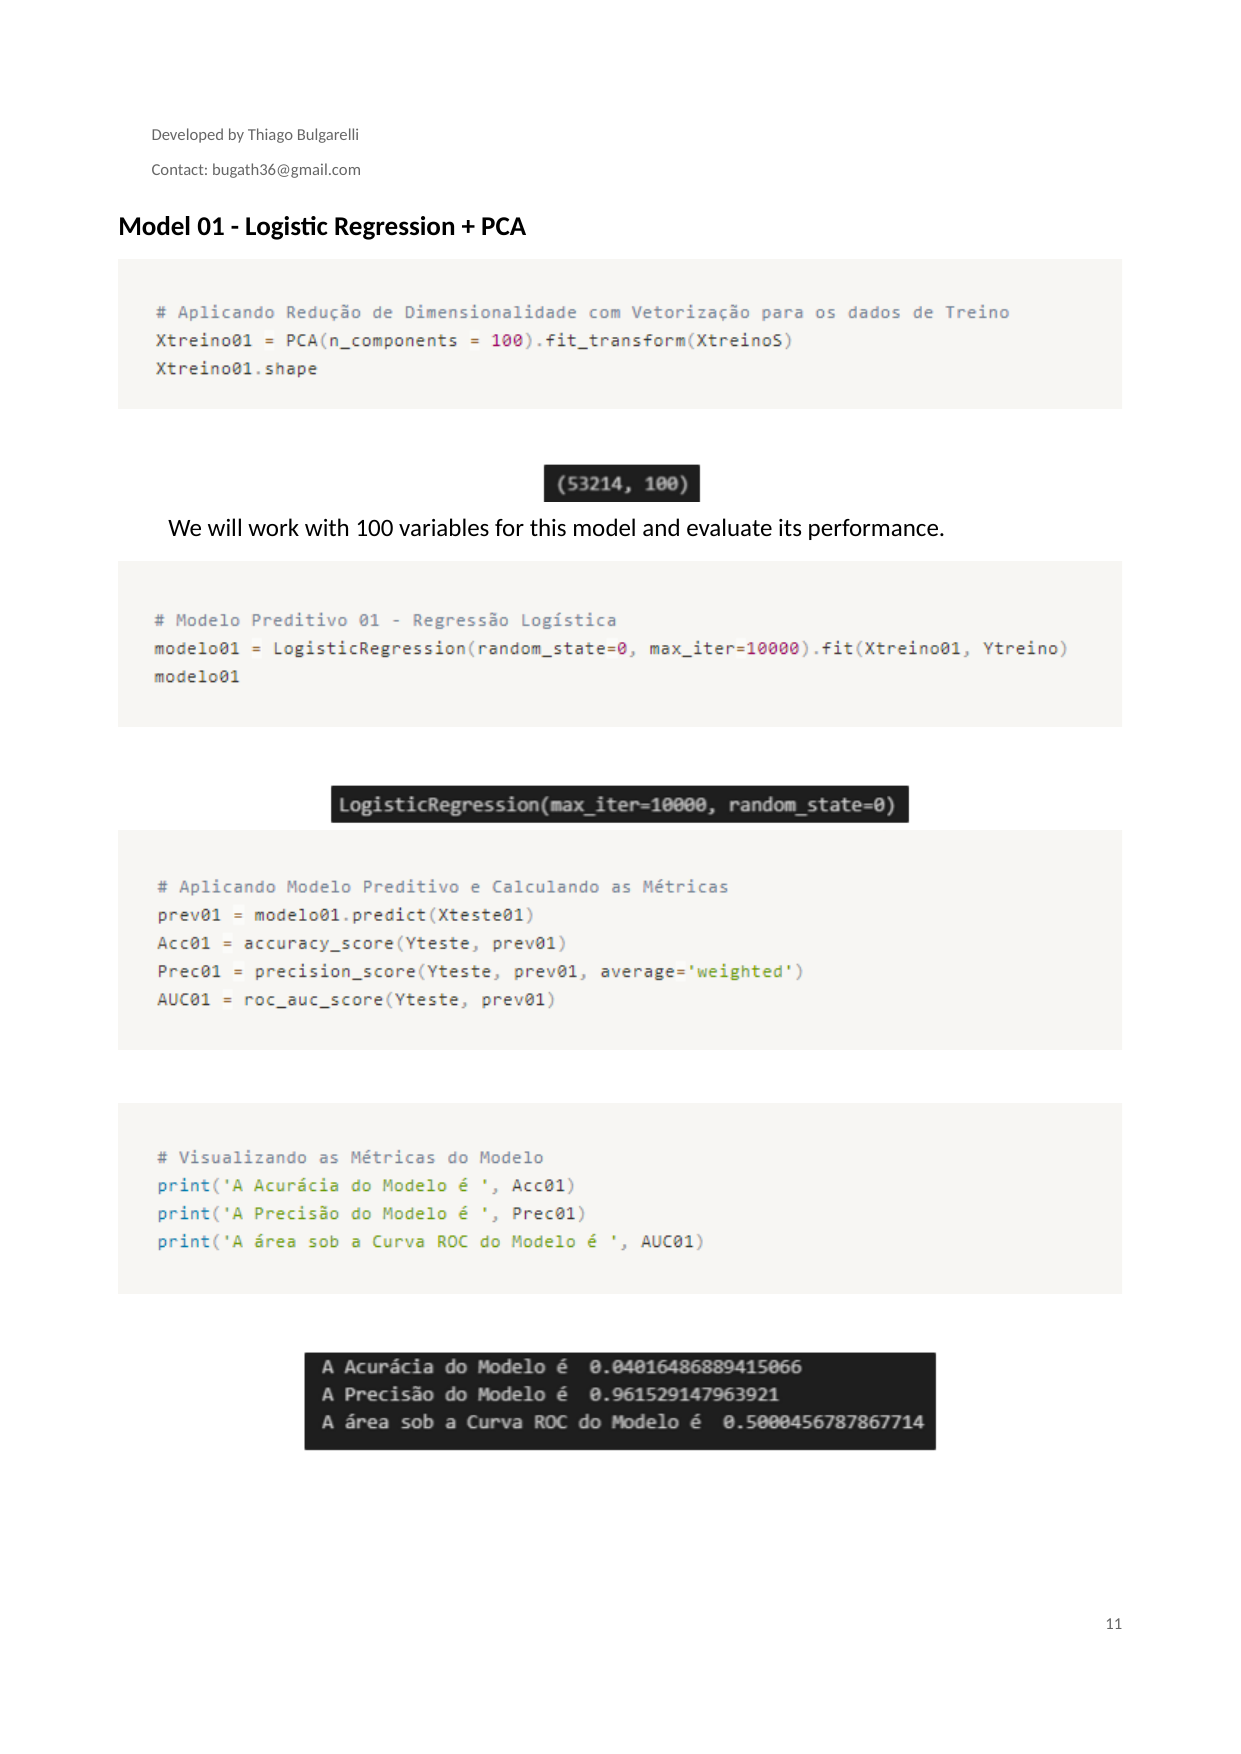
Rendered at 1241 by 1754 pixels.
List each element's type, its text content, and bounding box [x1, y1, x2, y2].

picture [327, 780, 913, 826]
subtitle Model 01 - Logistic Regression + PCA [118, 209, 1122, 242]
picture [299, 1347, 941, 1453]
picture [118, 1103, 1123, 1294]
picture [118, 830, 1123, 1050]
picture [118, 561, 1123, 727]
text We will work with 100 variables for this model and evaluate its performance. [118, 512, 1122, 543]
picture [118, 259, 1123, 409]
